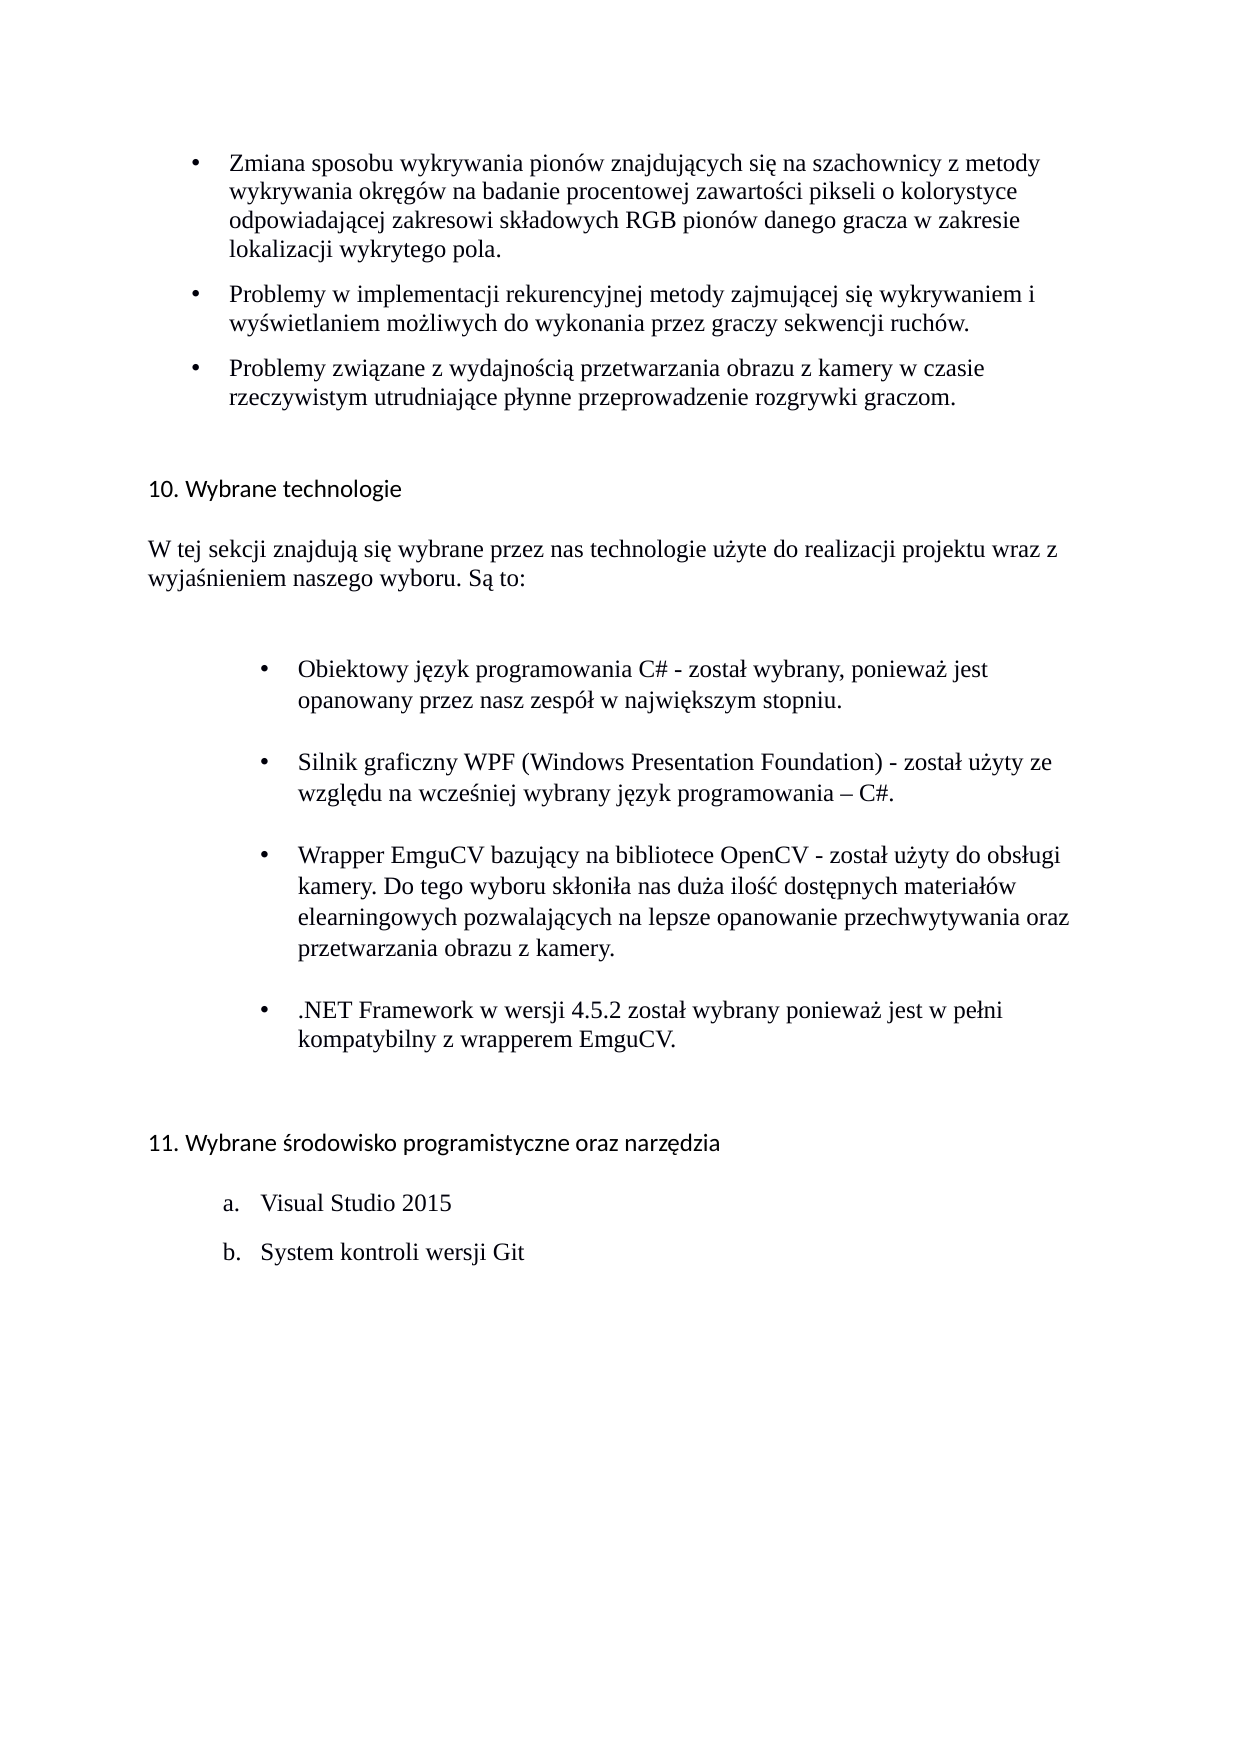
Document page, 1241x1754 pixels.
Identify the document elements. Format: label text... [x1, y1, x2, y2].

list Problemy związane z wydajnością przetwarzania obrazu z kamery w czasie rzeczywistym utrudniające płynne przeprowadzenie rozgrywki graczom. [191, 353, 1093, 411]
list Problemy w implementacji rekurencyjnej metody zajmującej się wykrywaniem i wyświetlaniem możliwych do wykonania przez graczy sekwencji ruchów. [191, 279, 1093, 337]
list Obiektowy język programowania C# - został wybrany, ponieważ jest opanowany przez nasz zespół w największym stopniu. [260, 654, 1093, 713]
list Wrapper EmguCV bazujący na bibliotece OpenCV - został użyty do obsługi kamery. Do tego wyboru skłoniła nas duża ilość dostępnych materiałów elearningowych pozwalających na lepsze opanowanie przechwytywania oraz przetwarzania obrazu z kamery. [260, 840, 1093, 962]
list Silnik graficzny WPF (Windows Presentation Foundation) - został użyty ze względu na wcześniej wybrany język programowania – C#. [260, 747, 1093, 807]
list .NET Framework w wersji 4.5.2 został wybrany ponieważ jest w pełni kompatybilny z wrapperem EmguCV. [260, 995, 1093, 1053]
text W tej sekcji znajdują się wybrane przez nas technologie użyte do realizacji projektu wraz z wyjaśnieniem naszego wyboru. Są to: [148, 534, 1093, 592]
list System kontroli wersji Git [223, 1237, 1093, 1266]
list Visual Studio 2015 [223, 1188, 1093, 1217]
subtitle Wybrane technologie [148, 473, 1093, 503]
list Zmiana sposobu wykrywania pionów znajdujących się na szachownicy z metody wykrywania okręgów na badanie procentowej zawartości pikseli o kolorystyce odpowiadającej zakresowi składowych RGB pionów danego gracza w zakresie lokalizacji wykrytego pola. [191, 148, 1093, 263]
subtitle Wybrane środowisko programistyczne oraz narzędzia [148, 1127, 1093, 1157]
